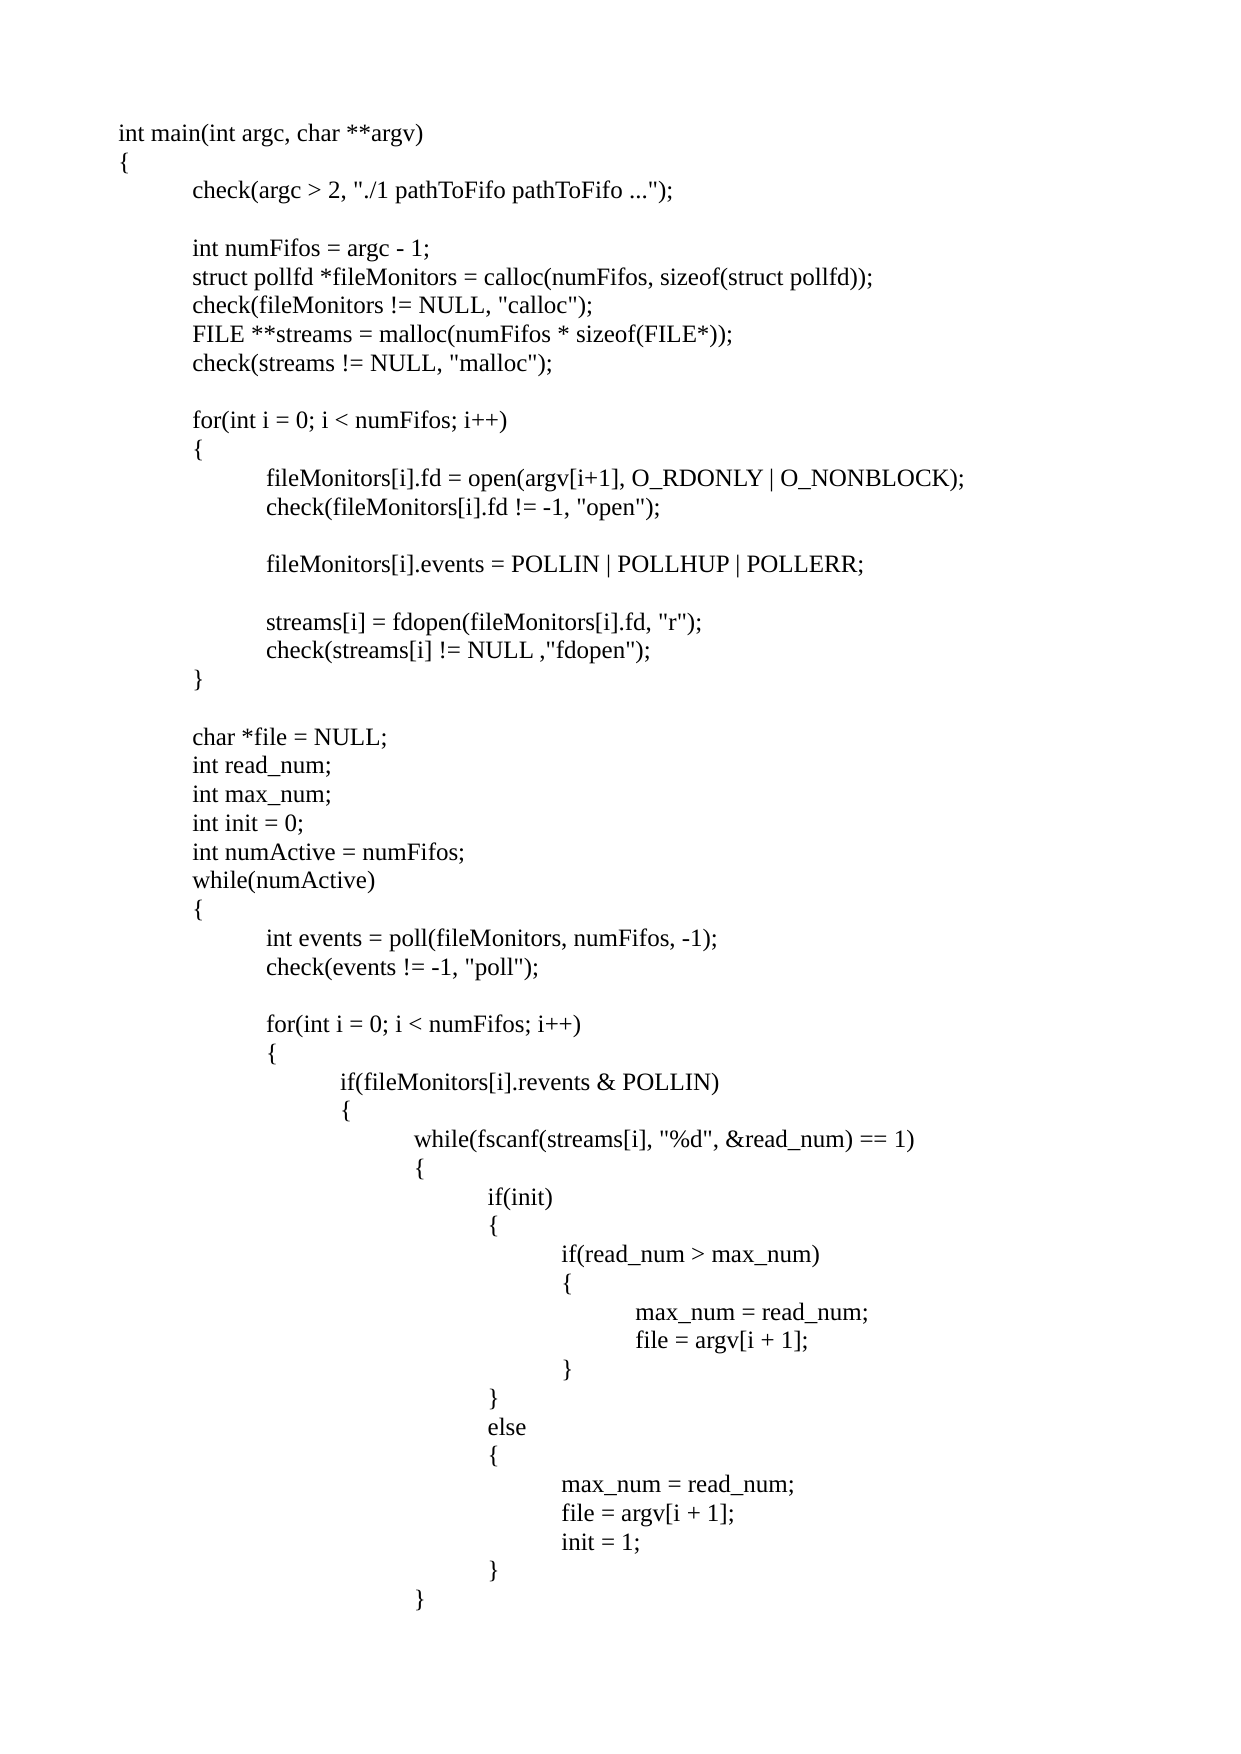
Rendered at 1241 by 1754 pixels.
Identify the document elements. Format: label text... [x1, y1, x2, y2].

text while(numActive) [118, 866, 1122, 894]
text } [118, 664, 1122, 693]
text { [118, 1038, 1122, 1067]
text else [118, 1412, 1122, 1441]
text for(int i = 0; i < numFifos; i++) [118, 1009, 1122, 1038]
text int numFifos = argc - 1; [118, 233, 1122, 262]
text int init = 0; [118, 808, 1122, 837]
text max_num = read_num; [118, 1297, 1122, 1326]
text { [118, 1211, 1122, 1239]
text file = argv[i + 1]; [118, 1326, 1122, 1354]
text check(fileMonitors[i].fd != -1, "open"); [118, 492, 1122, 521]
text streams[i] = fdopen(fileMonitors[i].fd, "r"); [118, 607, 1122, 636]
text { [118, 1441, 1122, 1469]
text { [118, 434, 1122, 463]
text { [118, 894, 1122, 923]
text file = argv[i + 1]; [118, 1498, 1122, 1527]
text check(argc > 2, "./1 pathToFifo pathToFifo ..."); [118, 176, 1122, 204]
text int numActive = numFifos; [118, 837, 1122, 866]
text check(fileMonitors != NULL, "calloc"); [118, 291, 1122, 319]
text { [118, 1268, 1122, 1297]
text check(streams[i] != NULL ,"fdopen"); [118, 636, 1122, 664]
text fileMonitors[i].events = POLLIN | POLLHUP | POLLERR; [118, 549, 1122, 578]
text while(fscanf(streams[i], "%d", &read_num) == 1) [118, 1124, 1122, 1153]
text int events = poll(fileMonitors, numFifos, -1); [118, 923, 1122, 952]
text } [118, 1383, 1122, 1412]
text if(init) [118, 1182, 1122, 1211]
text } [118, 1354, 1122, 1383]
text FILE **streams = malloc(numFifos * sizeof(FILE*)); [118, 319, 1122, 348]
text { [118, 1096, 1122, 1124]
text int max_num; [118, 779, 1122, 808]
text { [118, 147, 1122, 176]
text fileMonitors[i].fd = open(argv[i+1], O_RDONLY | O_NONBLOCK); [118, 463, 1122, 492]
text if(fileMonitors[i].revents & POLLIN) [118, 1067, 1122, 1096]
text check(streams != NULL, "malloc"); [118, 348, 1122, 377]
text struct pollfd *fileMonitors = calloc(numFifos, sizeof(struct pollfd)); [118, 262, 1122, 291]
text char *file = NULL; [118, 722, 1122, 751]
text } [118, 1584, 1122, 1613]
text int main(int argc, char **argv) [118, 118, 1122, 147]
text for(int i = 0; i < numFifos; i++) [118, 406, 1122, 434]
text { [118, 1153, 1122, 1182]
text } [118, 1556, 1122, 1584]
text if(read_num > max_num) [118, 1239, 1122, 1268]
text init = 1; [118, 1527, 1122, 1556]
text int read_num; [118, 751, 1122, 779]
text max_num = read_num; [118, 1469, 1122, 1498]
text check(events != -1, "poll"); [118, 952, 1122, 981]
